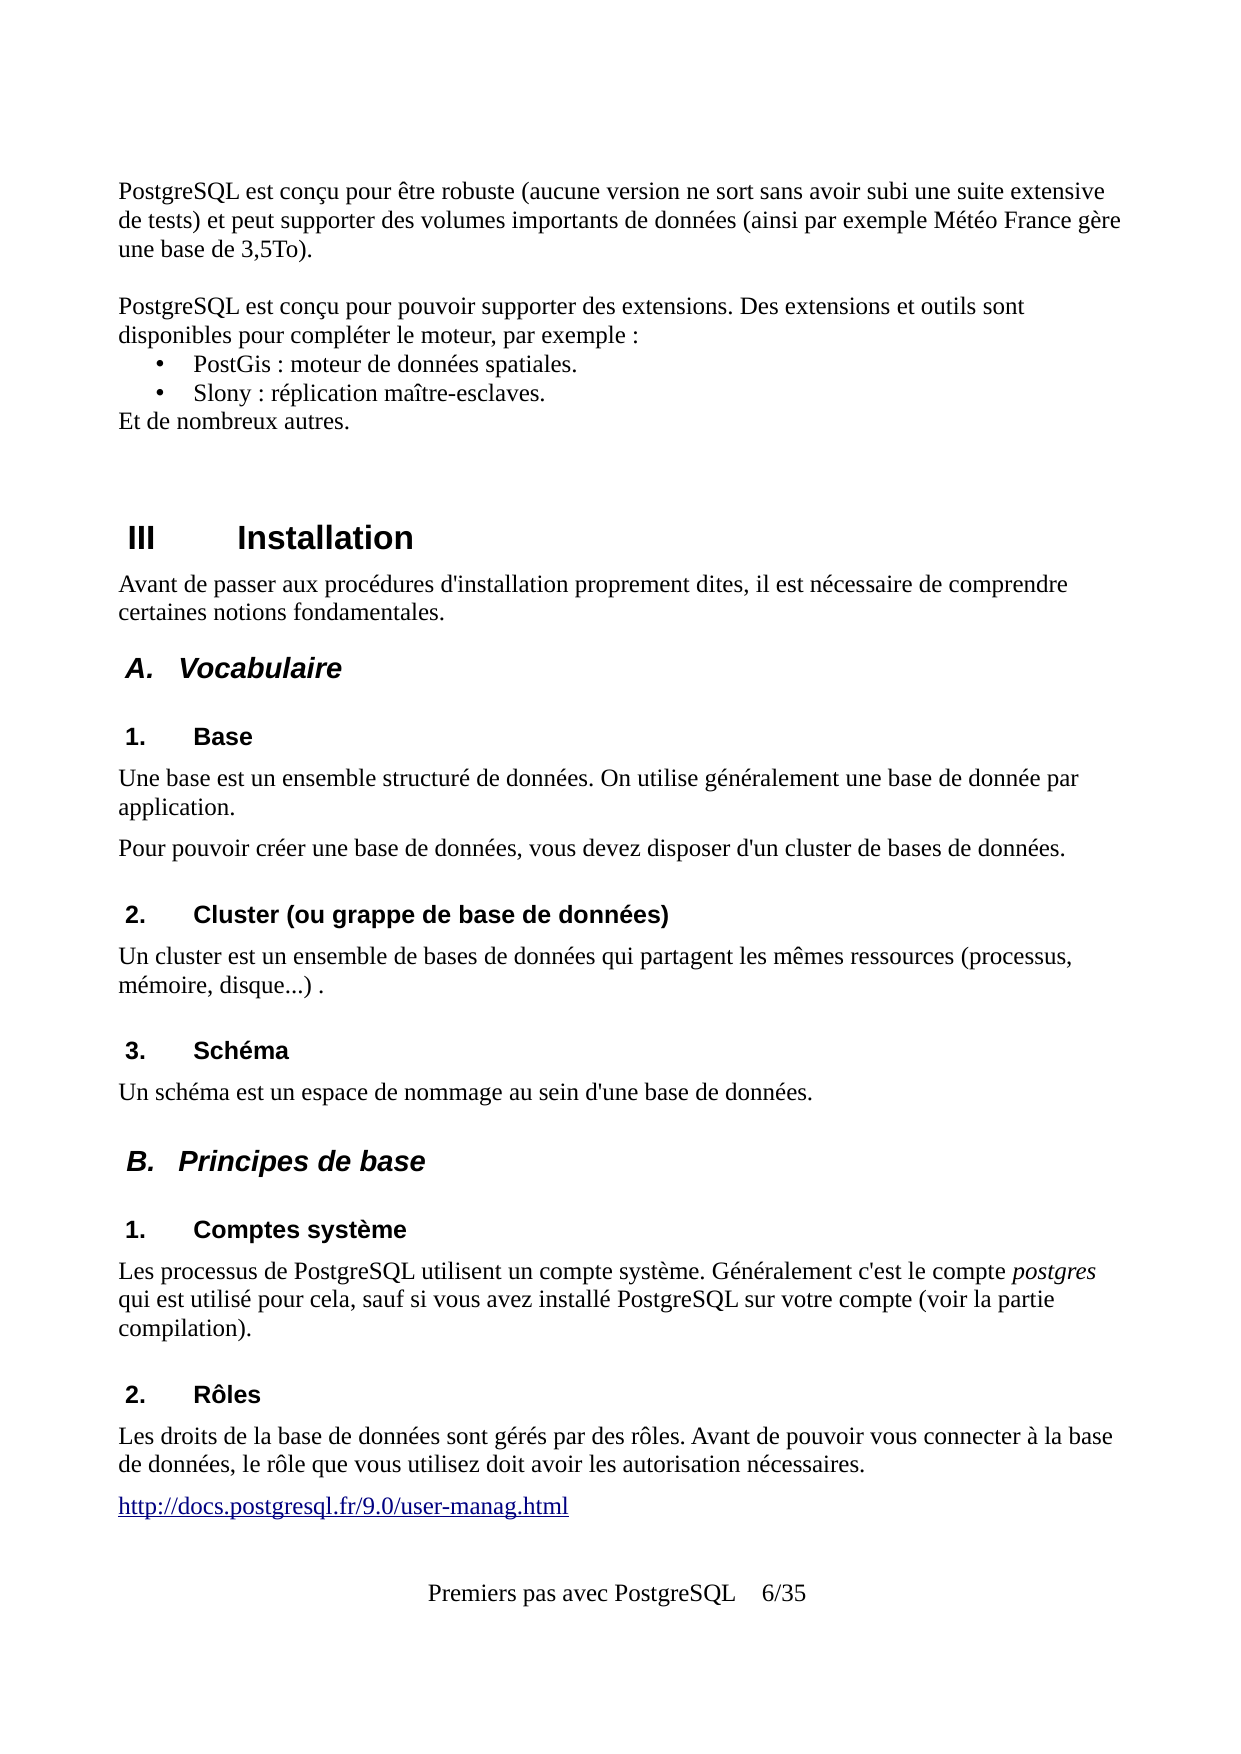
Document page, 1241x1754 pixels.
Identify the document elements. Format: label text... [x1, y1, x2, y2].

subtitle Comptes système [118, 1214, 1122, 1243]
subtitle Principes de base [118, 1143, 1122, 1177]
subtitle Installation [118, 518, 1122, 556]
text http://docs.postgresql.fr/9.0/user-manag.html [118, 1491, 1122, 1519]
text Et de nombreux autres. [118, 406, 1122, 435]
subtitle Vocabulaire [118, 651, 1122, 685]
text PostgreSQL est conçu pour être robuste (aucune version ne sort sans avoir subi une suite extensive de tests) et peut supporter des volumes importants de données (ainsi par exemple Météo France gère une base de 3,5To). [118, 176, 1122, 263]
subtitle Cluster (ou grappe de base de données) [118, 900, 1122, 928]
text Les droits de la base de données sont gérés par des rôles. Avant de pouvoir vous connecter à la base de données, le rôle que vous utilisez doit avoir les autorisation nécessaires. [118, 1421, 1122, 1478]
text Un schéma est un espace de nommage au sein d'une base de données. [118, 1077, 1122, 1106]
list Slony : réplication maître-esclaves. [156, 378, 1122, 406]
text Pour pouvoir créer une base de données, vous devez disposer d'un cluster de bases de données. [118, 833, 1122, 862]
text PostgreSQL est conçu pour pouvoir supporter des extensions. Des extensions et outils sont disponibles pour compléter le moteur, par exemple : [118, 291, 1122, 349]
list PostGis : moteur de données spatiales. [156, 349, 1122, 378]
text Les processus de PostgreSQL utilisent un compte système. Généralement c'est le compte postgres qui est utilisé pour cela, sauf si vous avez installé PostgreSQL sur votre compte (voir la partie compilation). [118, 1256, 1122, 1342]
text Avant de passer aux procédures d'installation proprement dites, il est nécessaire de comprendre certaines notions fondamentales. [118, 569, 1122, 626]
text Une base est un ensemble structuré de données. On utilise généralement une base de donnée par application. [118, 763, 1122, 821]
subtitle Rôles [118, 1379, 1122, 1408]
subtitle Schéma [118, 1036, 1122, 1065]
subtitle Base [118, 722, 1122, 751]
text Un cluster est un ensemble de bases de données qui partagent les mêmes ressources (processus, mémoire, disque...) . [118, 941, 1122, 998]
